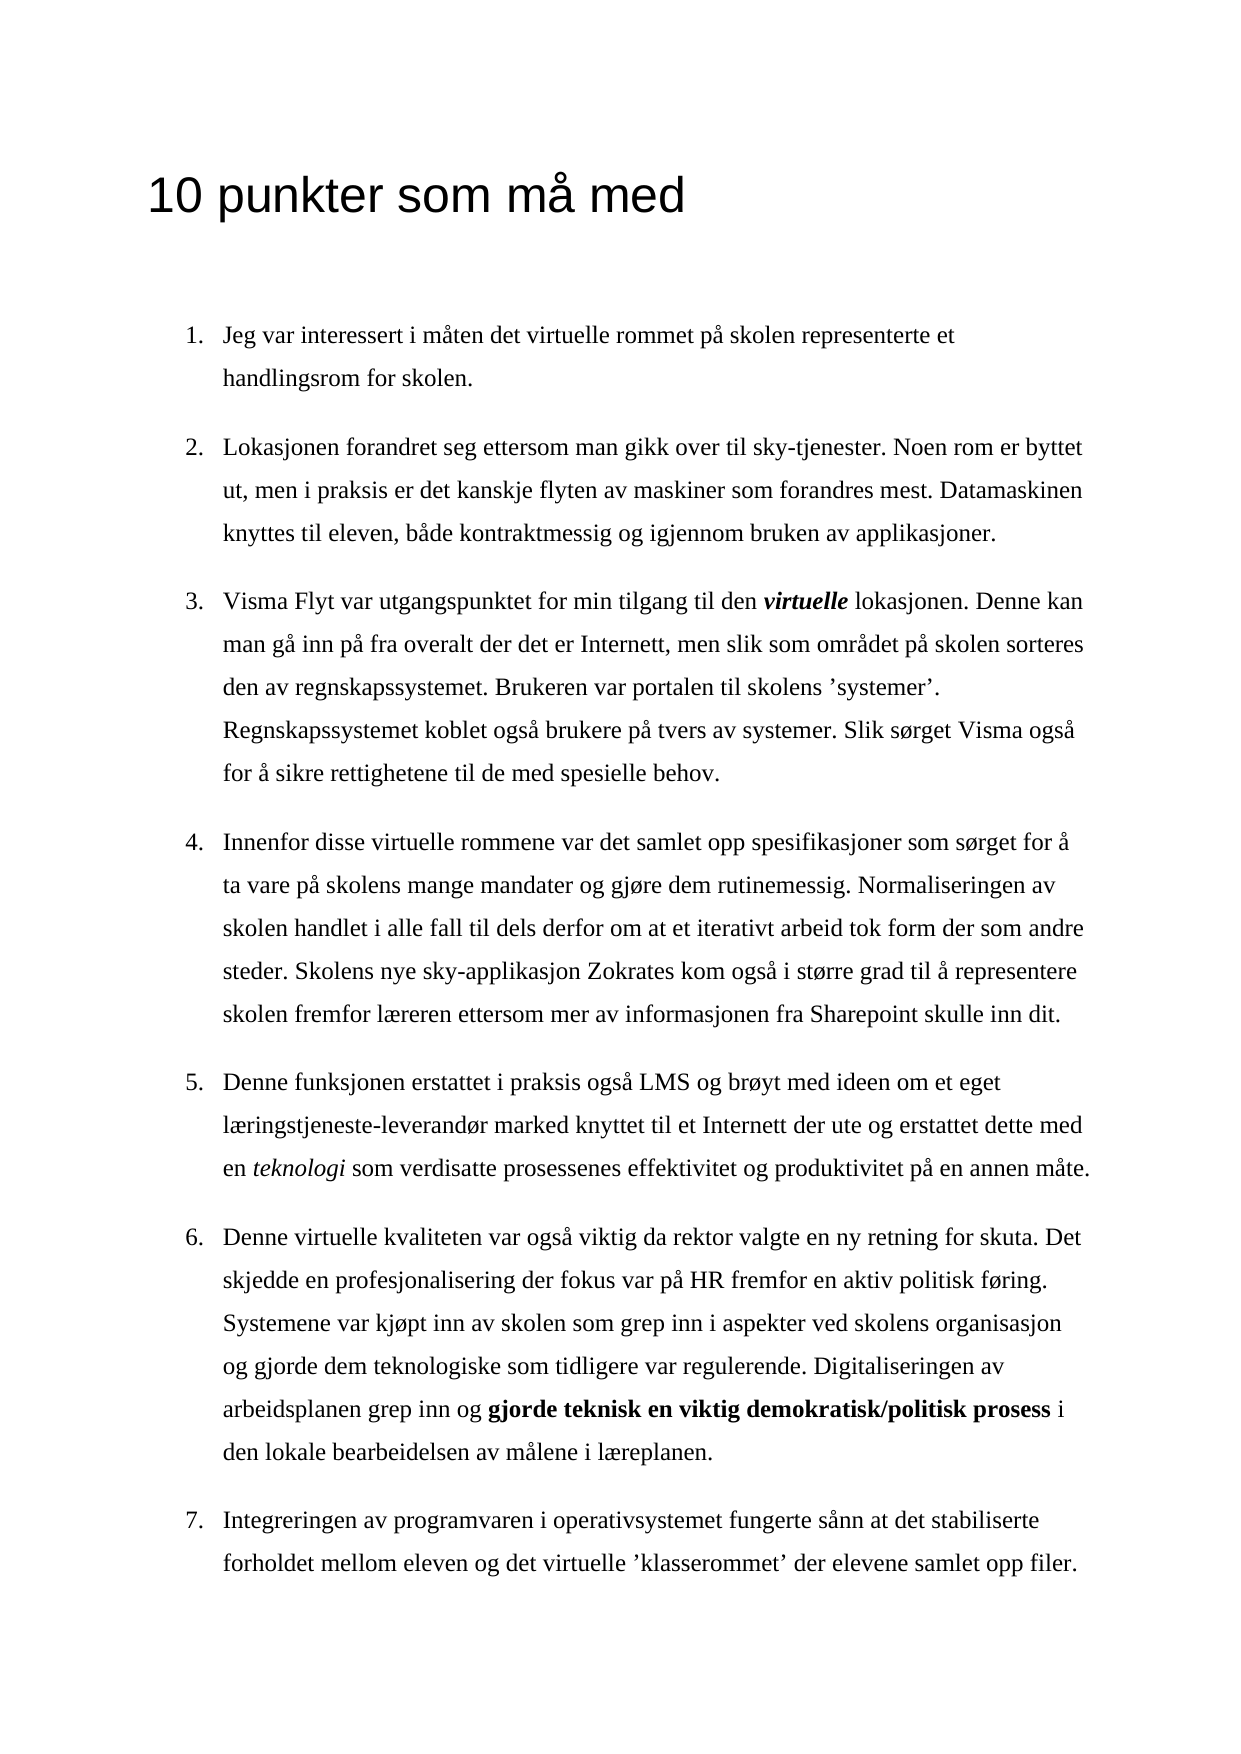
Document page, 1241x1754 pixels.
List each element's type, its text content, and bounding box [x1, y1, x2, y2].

list Denne funksjonen erstattet i praksis også LMS og brøyt med ideen om et eget læringstjeneste-leverandør marked knyttet til et Internett der ute og erstattet dette med en teknologi som verdisatte prosessenes effektivitet og produktivitet på en annen måte. [185, 1067, 1092, 1182]
list Integreringen av programvaren i operativsystemet fungerte sånn at det stabiliserte forholdet mellom eleven og det virtuelle ’klasserommet’ der elevene samlet opp filer. [185, 1505, 1092, 1577]
list Denne virtuelle kvaliteten var også viktig da rektor valgte en ny retning for skuta. Det skjedde en profesjonalisering der fokus var på HR fremfor en aktiv politisk føring. Systemene var kjøpt inn av skolen som grep inn i aspekter ved skolens organisasjon og gjorde dem teknologiske som tidligere var regulerende. Digitaliseringen av arbeidsplanen grep inn og gjorde teknisk en viktig demokratisk/politisk prosess i den lokale bearbeidelsen av målene i læreplanen. [185, 1222, 1092, 1466]
list Jeg var interessert i måten det virtuelle rommet på skolen representerte et handlingsrom for skolen. [185, 320, 1092, 392]
list Visma Flyt var utgangspunktet for min tilgang til den virtuelle lokasjonen. Denne kan man gå inn på fra overalt der det er Internett, men slik som området på skolen sorteres den av regnskapssystemet. Brukeren var portalen til skolens ’systemer’. Regnskapssystemet koblet også brukere på tvers av systemer. Slik sørget Visma også for å sikre rettighetene til de med spesielle behov. [185, 586, 1092, 787]
list Innenfor disse virtuelle rommene var det samlet opp spesifikasjoner som sørget for å ta vare på skolens mange mandater og gjøre dem rutinemessig. Normaliseringen av skolen handlet i alle fall til dels derfor om at et iterativt arbeid tok form der som andre steder. Skolens nye sky-applikasjon Zokrates kom også i større grad til å representere skolen fremfor læreren ettersom mer av informasjonen fra Sharepoint skulle inn dit. [185, 827, 1092, 1028]
list Lokasjonen forandret seg ettersom man gikk over til sky-tjenester. Noen rom er byttet ut, men i praksis er det kanskje flyten av maskiner som forandres mest. Datamaskinen knyttes til eleven, både kontraktmessig og igjennom bruken av applikasjoner. [185, 432, 1092, 547]
subtitle 10 punkter som må med [148, 165, 1092, 223]
